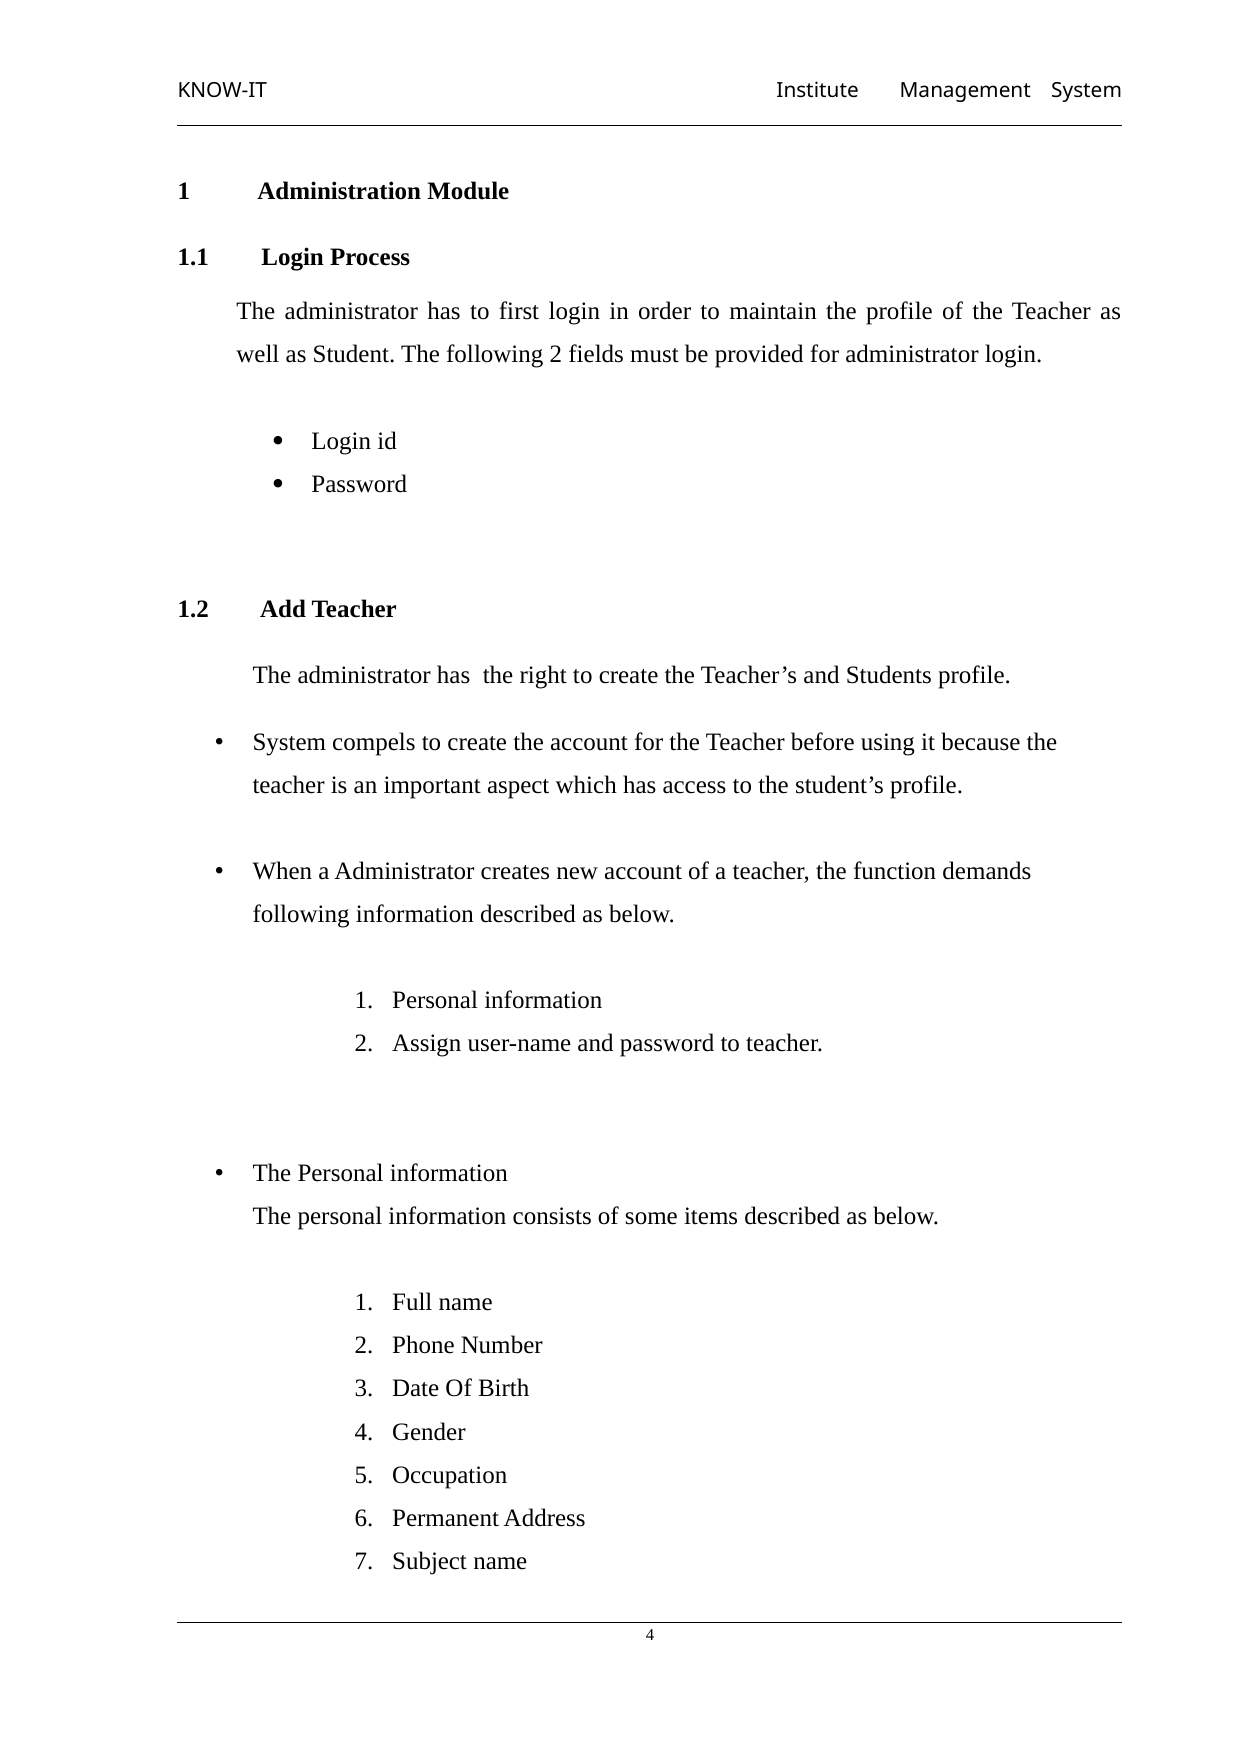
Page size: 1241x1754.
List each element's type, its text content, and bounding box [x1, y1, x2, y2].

list When a Administrator creates new account of a teacher, the function demands following information described as below. [215, 856, 1122, 928]
list Subject name [354, 1546, 1122, 1575]
list Assign user-name and password to teacher. [354, 1028, 1122, 1057]
list Date Of Birth [354, 1373, 1122, 1402]
list Phone Number [354, 1330, 1122, 1359]
list 1.2 Add Teacher [177, 594, 1122, 623]
list The administrator has the right to create the Teacher’s and Students profile. [252, 661, 1122, 689]
list 1 Administration Module [177, 176, 1122, 205]
list The Personal information [215, 1158, 1122, 1187]
list Permanent Address [354, 1503, 1122, 1532]
list Gender [354, 1417, 1122, 1445]
list Occupation [354, 1460, 1122, 1488]
list The personal information consists of some items described as below. [252, 1201, 1122, 1230]
list 1.1 Login Process [177, 242, 1122, 271]
list Personal information [354, 985, 1122, 1014]
list Password [274, 469, 1122, 498]
list Full name [354, 1287, 1122, 1316]
list System compels to create the account for the Teacher before using it because the teacher is an important aspect which has access to the student’s profile. [215, 727, 1122, 798]
text The administrator has to first login in order to maintain the profile of the Teacher as well as Student. The following 2 fields must be provided for administrator login. [236, 296, 1122, 368]
list Login id [274, 426, 1122, 454]
